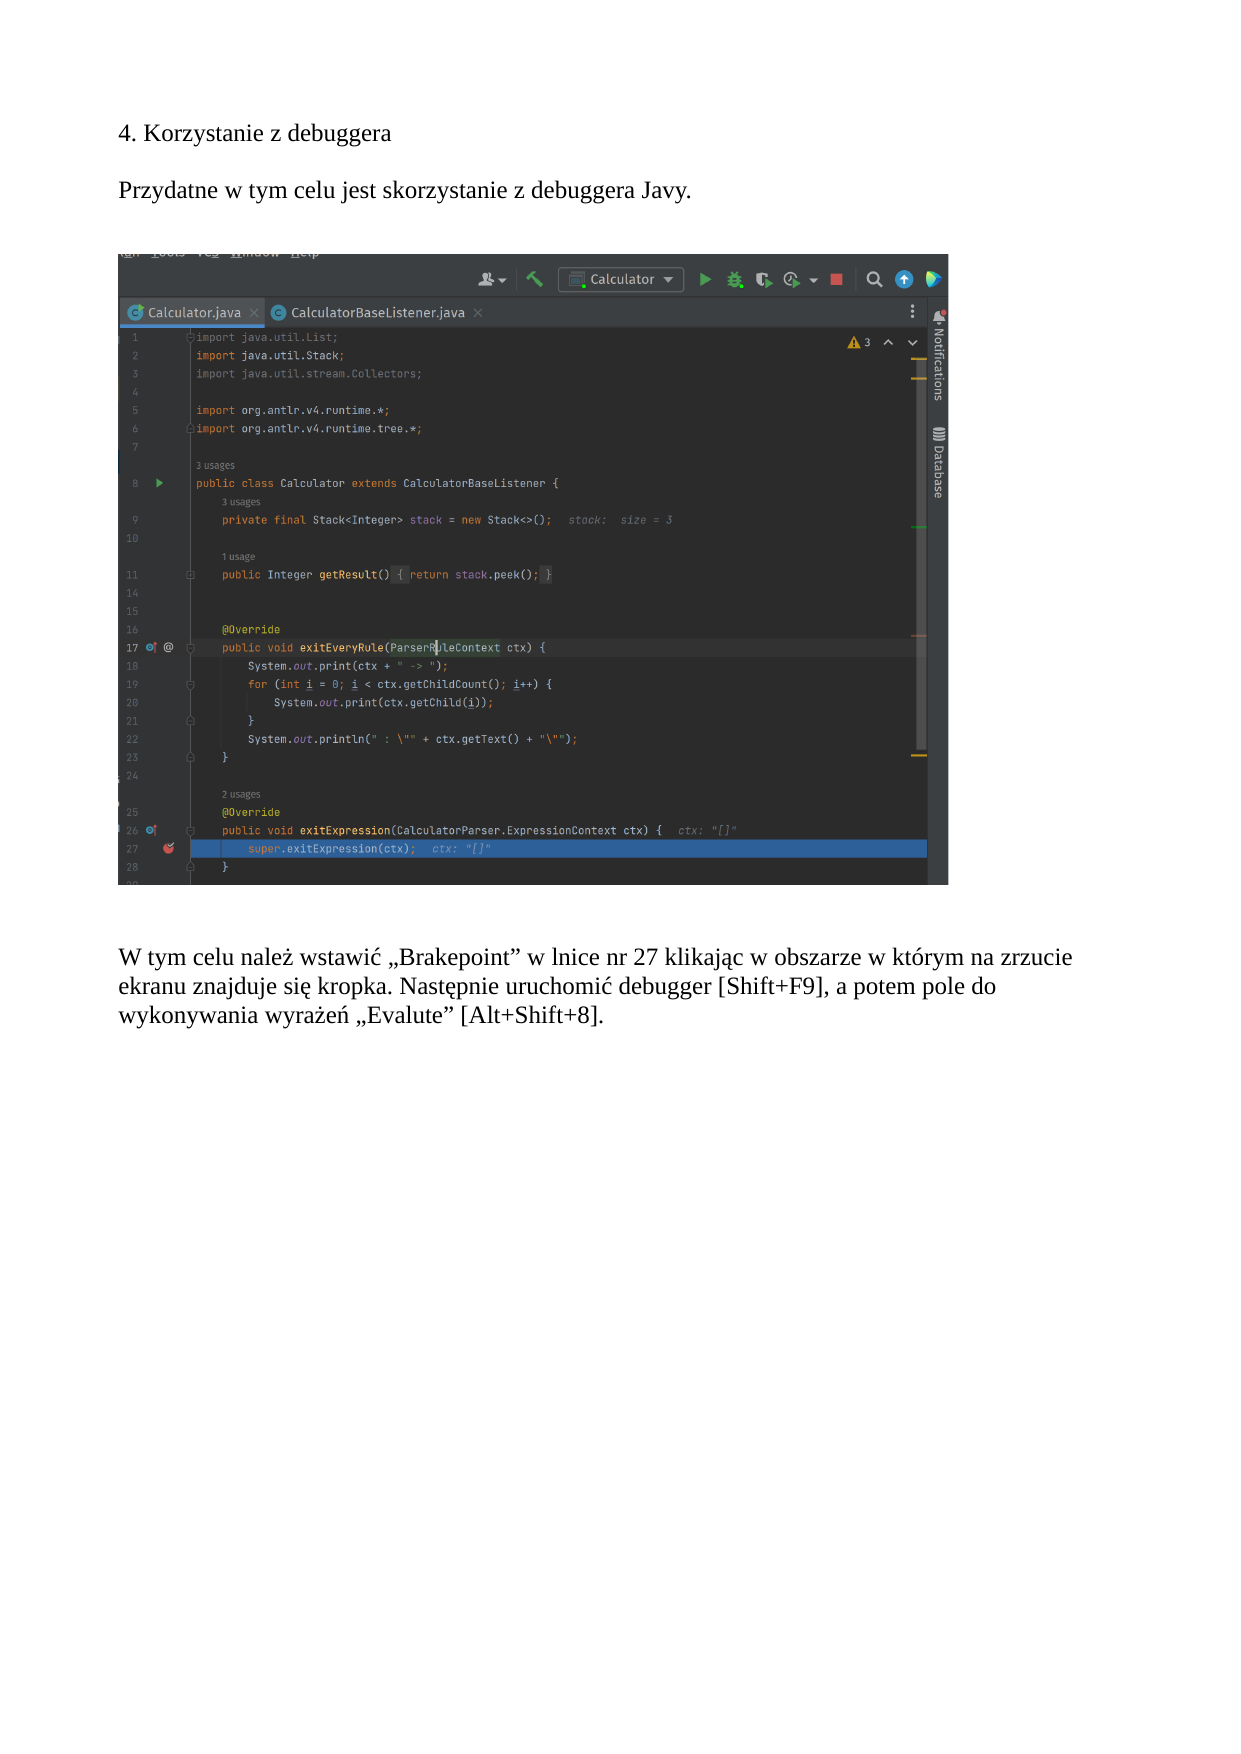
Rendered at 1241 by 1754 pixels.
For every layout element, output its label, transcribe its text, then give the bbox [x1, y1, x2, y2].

picture [118, 254, 949, 885]
text 4. Korzystanie z debuggera [118, 118, 1122, 147]
text Przydatne w tym celu jest skorzystanie z debuggera Javy. [118, 176, 1122, 885]
text W tym celu należ wstawić „Brakepoint” w lnice nr 27 klikając w obszarze w którym na zrzucie ekranu znajduje się kropka. Następnie uruchomić debugger [Shift+F9], a potem pole do wykonywania wyrażeń „Evalute” [Alt+Shift+8]. [118, 942, 1122, 1029]
